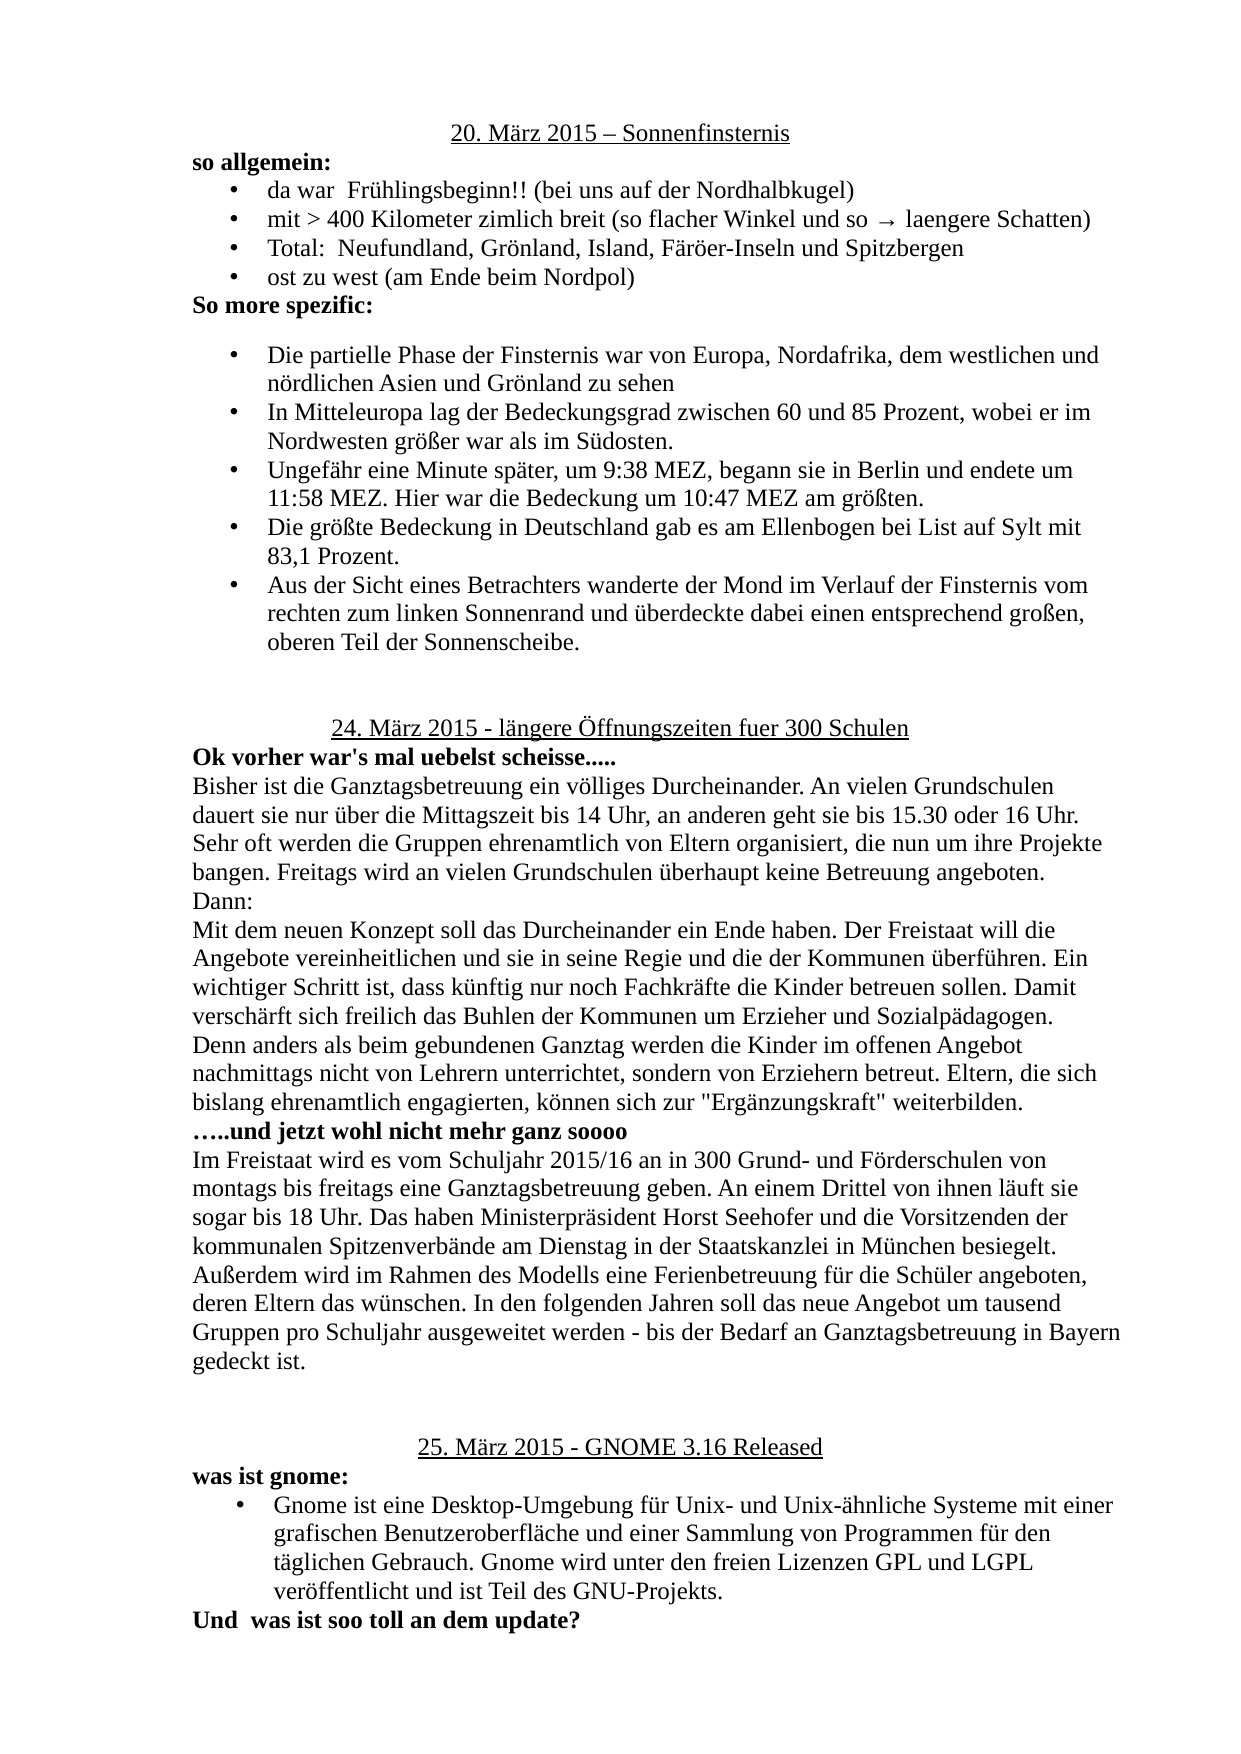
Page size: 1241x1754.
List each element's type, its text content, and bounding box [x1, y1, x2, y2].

list Die größte Bedeckung in Deutschland gab es am Ellenbogen bei List auf Sylt mit 83,1 Prozent. [229, 512, 1122, 570]
list ost zu west (am Ende beim Nordpol) [229, 262, 1122, 291]
text 24. März 2015 - längere Öffnungszeiten fuer 300 Schulen [118, 713, 1122, 742]
text Mit dem neuen Konzept soll das Durcheinander ein Ende haben. Der Freistaat will die Angebote vereinheitlichen und sie in seine Regie und die der Kommunen überführen. Ein wichtiger Schritt ist, dass künftig nur noch Fachkräfte die Kinder betreuen sollen. Damit verschärft sich freilich das Buhlen der Kommunen um Erzieher und Sozialpädagogen. [118, 915, 1122, 1030]
text 25. März 2015 - GNOME 3.16 Released [118, 1432, 1122, 1461]
list Ungefähr eine Minute später, um 9:38 MEZ, begann sie in Berlin und endete um 11:58 MEZ. Hier war die Bedeckung um 10:47 MEZ am größten. [229, 455, 1122, 512]
text Denn anders als beim gebundenen Ganztag werden die Kinder im offenen Angebot nachmittags nicht von Lehrern unterrichtet, sondern von Erziehern betreut. Eltern, die sich bislang ehrenamtlich engagierten, können sich zur "Ergänzungskraft" weiterbilden. [118, 1030, 1122, 1116]
list Die partielle Phase der Finsternis war von Europa, Nordafrika, dem westlichen und nördlichen Asien und Grönland zu sehen [229, 340, 1122, 397]
list da war Frühlingsbeginn!! (bei uns auf der Nordhalbkugel) [229, 176, 1122, 204]
text Ok vorher war's mal uebelst scheisse..... [118, 742, 1122, 771]
text so allgemein: [118, 147, 1122, 176]
text Und was ist soo toll an dem update? [118, 1605, 1122, 1633]
list Total: Neufundland, Grönland, Island, Färöer-Inseln und Spitzbergen [229, 233, 1122, 262]
list mit > 400 Kilometer zimlich breit (so flacher Winkel und so → laengere Schatten) [229, 204, 1122, 233]
text Im Freistaat wird es vom Schuljahr 2015/16 an in 300 Grund- und Förderschulen von montags bis freitags eine Ganztagsbetreuung geben. An einem Drittel von ihnen läuft sie sogar bis 18 Uhr. Das haben Ministerpräsident Horst Seehofer und die Vorsitzenden der kommunalen Spitzenverbände am Dienstag in der Staatskanzlei in München besiegelt. Außerdem wird im Rahmen des Modells eine Ferienbetreuung für die Schüler angeboten, deren Eltern das wünschen. In den folgenden Jahren soll das neue Angebot um tausend Gruppen pro Schuljahr ausgeweitet werden - bis der Bedarf an Ganztagsbetreuung in Bayern gedeckt ist. [118, 1145, 1122, 1375]
text Bisher ist die Ganztagsbetreuung ein völliges Durcheinander. An vielen Grundschulen dauert sie nur über die Mittagszeit bis 14 Uhr, an anderen geht sie bis 15.30 oder 16 Uhr. Sehr oft werden die Gruppen ehrenamtlich von Eltern organisiert, die nun um ihre Projekte bangen. Freitags wird an vielen Grundschulen überhaupt keine Betreuung angeboten. [118, 771, 1122, 886]
text So more spezific: [118, 291, 1122, 319]
list Gnome ist eine Desktop-Umgebung für Unix- und Unix-ähnliche Systeme mit einer grafischen Benutzeroberfläche und einer Sammlung von Programmen für den täglichen Gebrauch. Gnome wird unter den freien Lizenzen GPL und LGPL veröffentlicht und ist Teil des GNU-Projekts. [236, 1490, 1122, 1605]
text …..und jetzt wohl nicht mehr ganz soooo [118, 1116, 1122, 1145]
text 20. März 2015 – Sonnenfinsternis [118, 118, 1122, 147]
text Dann: [118, 886, 1122, 915]
list Aus der Sicht eines Betrachters wanderte der Mond im Verlauf der Finsternis vom rechten zum linken Sonnenrand und überdeckte dabei einen entsprechend großen, oberen Teil der Sonnenscheibe. [229, 570, 1122, 656]
text was ist gnome: [118, 1461, 1122, 1490]
list In Mitteleuropa lag der Bedeckungsgrad zwischen 60 und 85 Prozent, wobei er im Nordwesten größer war als im Südosten. [229, 397, 1122, 455]
